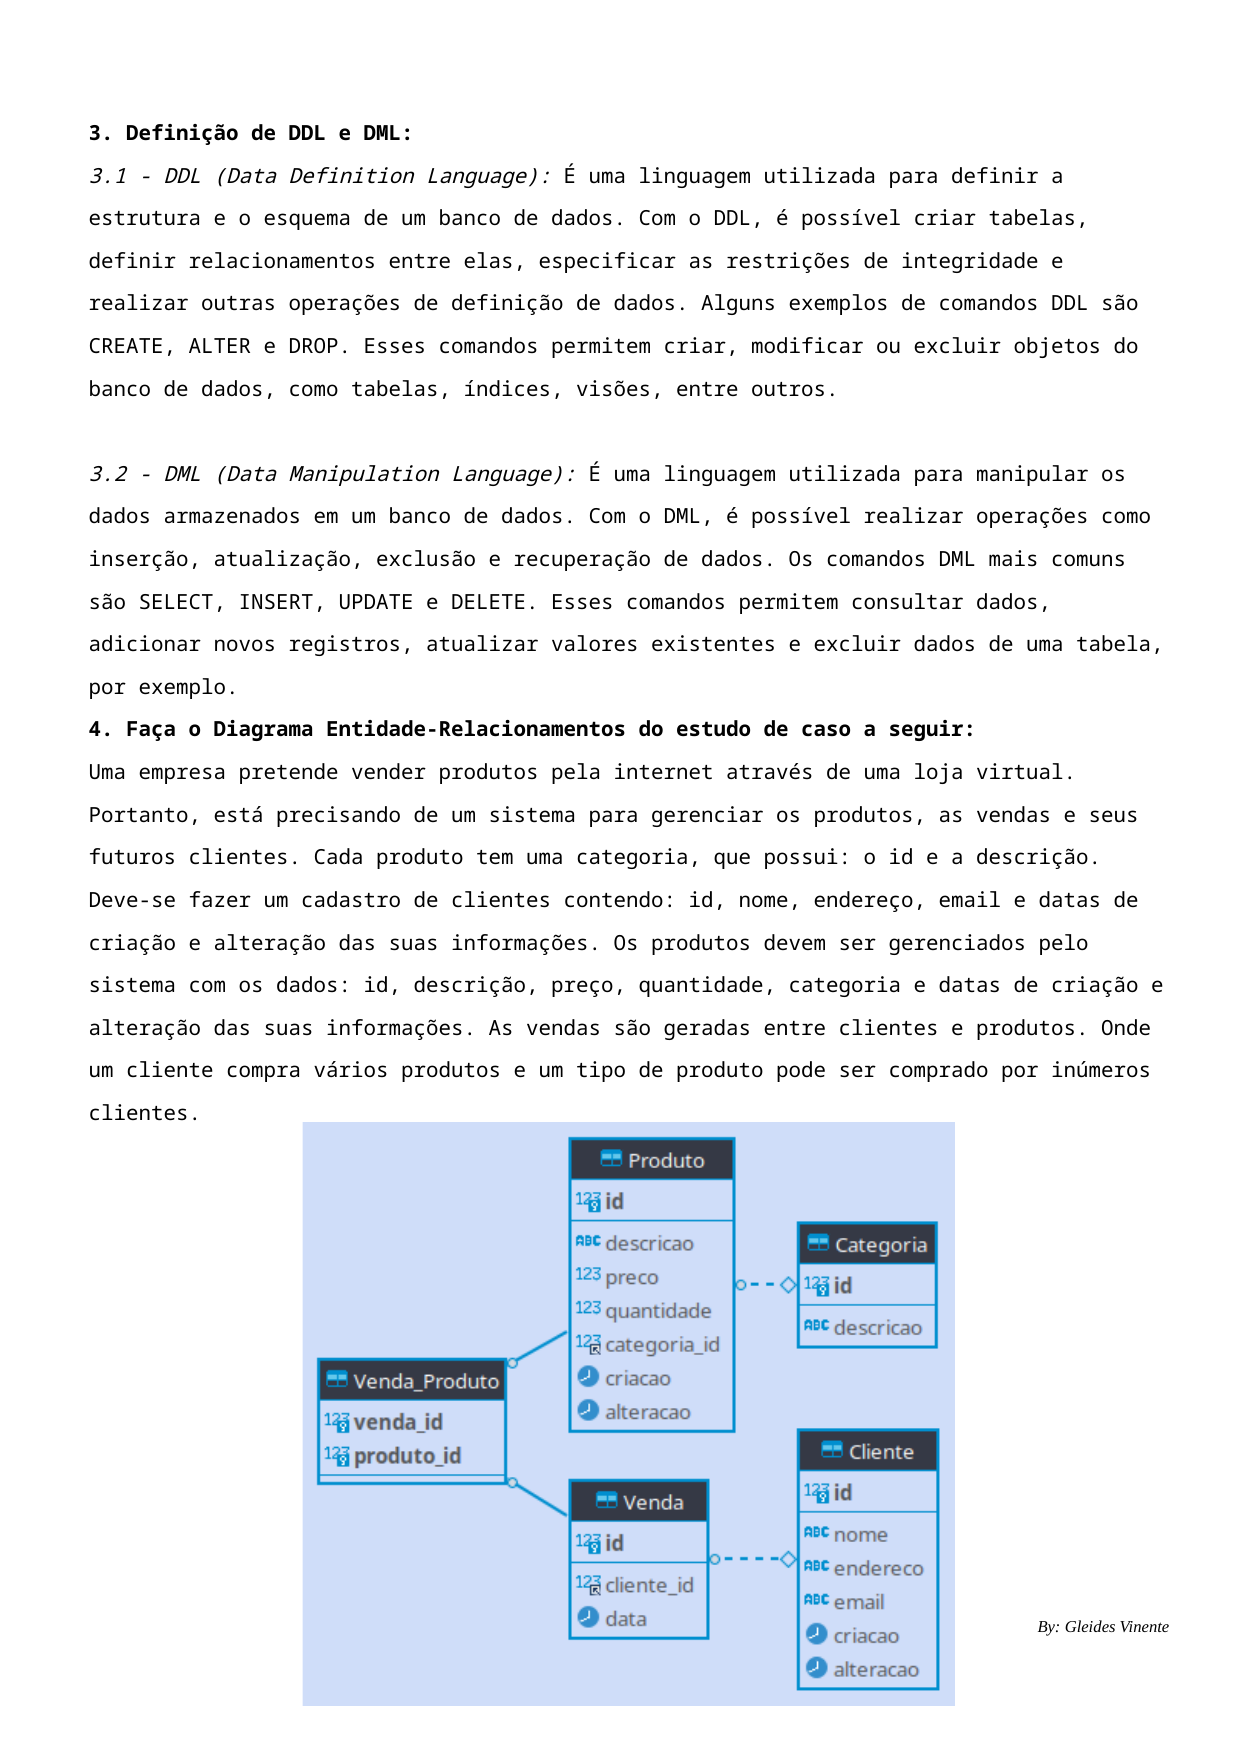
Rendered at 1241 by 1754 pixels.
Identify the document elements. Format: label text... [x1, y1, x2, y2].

text 3. Definição de DDL e DML: [88, 118, 1169, 147]
picture [302, 1122, 955, 1706]
text 3.2 - DML (Data Manipulation Language): É uma linguagem utilizada para manipular os dados armazenados em um banco de dados. Com o DML, é possível realizar operações como inserção, atualização, exclusão e recuperação de dados. Os comandos DML mais comuns são SELECT, INSERT, UPDATE e DELETE. Esses comandos permitem consultar dados, adicionar novos registros, atualizar valores existentes e excluir dados de uma tabela, por exemplo. [88, 459, 1169, 700]
text 4. Faça o Diagrama Entidade-Relacionamentos do estudo de caso a seguir: [88, 714, 1169, 743]
text 3.1 - DDL (Data Definition Language): É uma linguagem utilizada para definir a estrutura e o esquema de um banco de dados. Com o DDL, é possível criar tabelas, definir relacionamentos entre elas, especificar as restrições de integridade e realizar outras operações de definição de dados. Alguns exemplos de comandos DDL são CREATE, ALTER e DROP. Esses comandos permitem criar, modificar ou excluir objetos do banco de dados, como tabelas, índices, visões, entre outros. [88, 161, 1169, 402]
text Uma empresa pretende vender produtos pela internet através de uma loja virtual. Portanto, está precisando de um sistema para gerenciar os produtos, as vendas e seus futuros clientes. Cada produto tem uma categoria, que possui: o id e a descrição. Deve-se fazer um cadastro de clientes contendo: id, nome, endereço, email e datas de criação e alteração das suas informações. Os produtos devem ser gerenciados pelo sistema com os dados: id, descrição, preço, quantidade, categoria e datas de criação e alteração das suas informações. As vendas são geradas entre clientes e produtos. Onde um cliente compra vários produtos e um tipo de produto pode ser comprado por inúmeros clientes. [88, 757, 1169, 1126]
